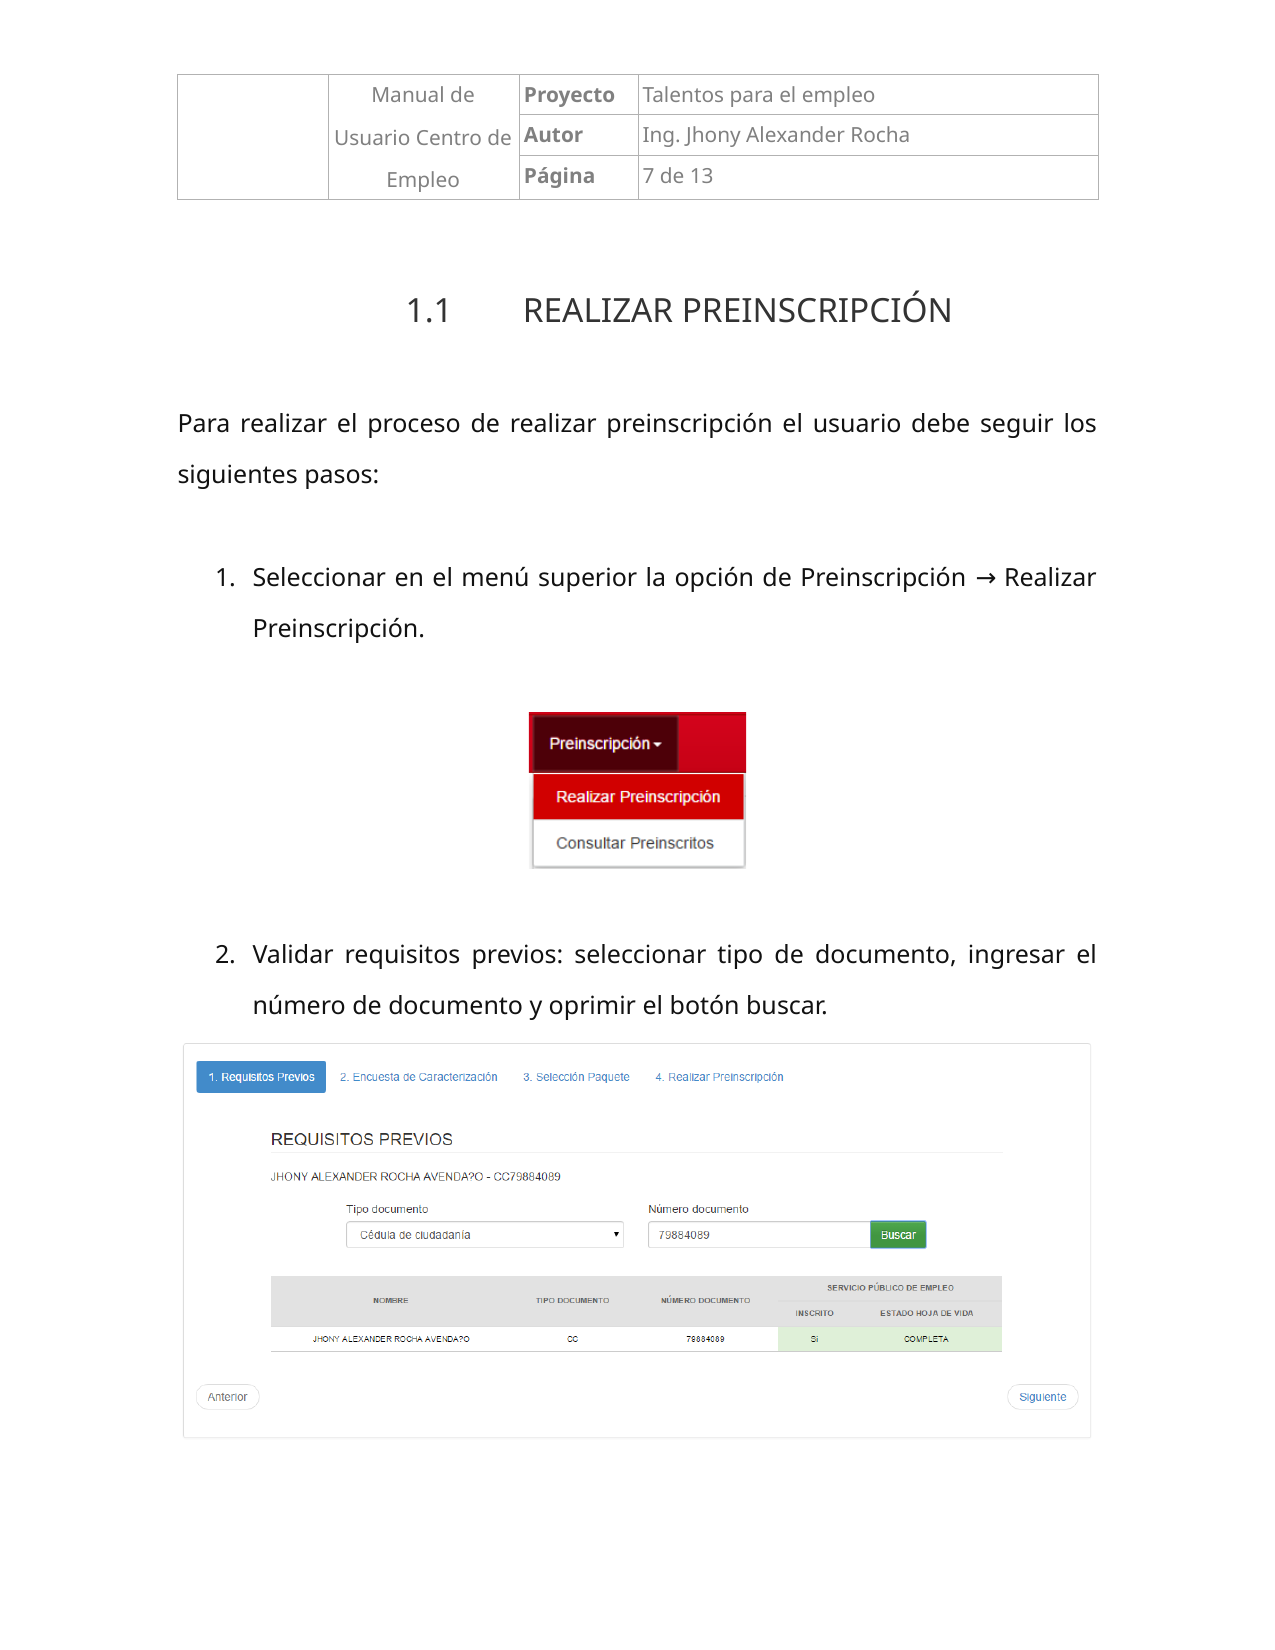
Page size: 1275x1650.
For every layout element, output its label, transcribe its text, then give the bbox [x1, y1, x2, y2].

list Seleccionar en el menú superior la opción de Preinscripción → Realizar Preinscripción. [215, 559, 1098, 644]
text Para realizar el proceso de realizar preinscripción el usuario debe seguir los siguientes pasos: [177, 406, 1098, 491]
list Validar requisitos previos: seleccionar tipo de documento, ingresar el número de documento y oprimir el botón buscar. [215, 937, 1098, 1022]
picture [177, 1038, 1098, 1445]
picture [528, 712, 747, 869]
subtitle Realizar preinscripción [252, 287, 1098, 332]
